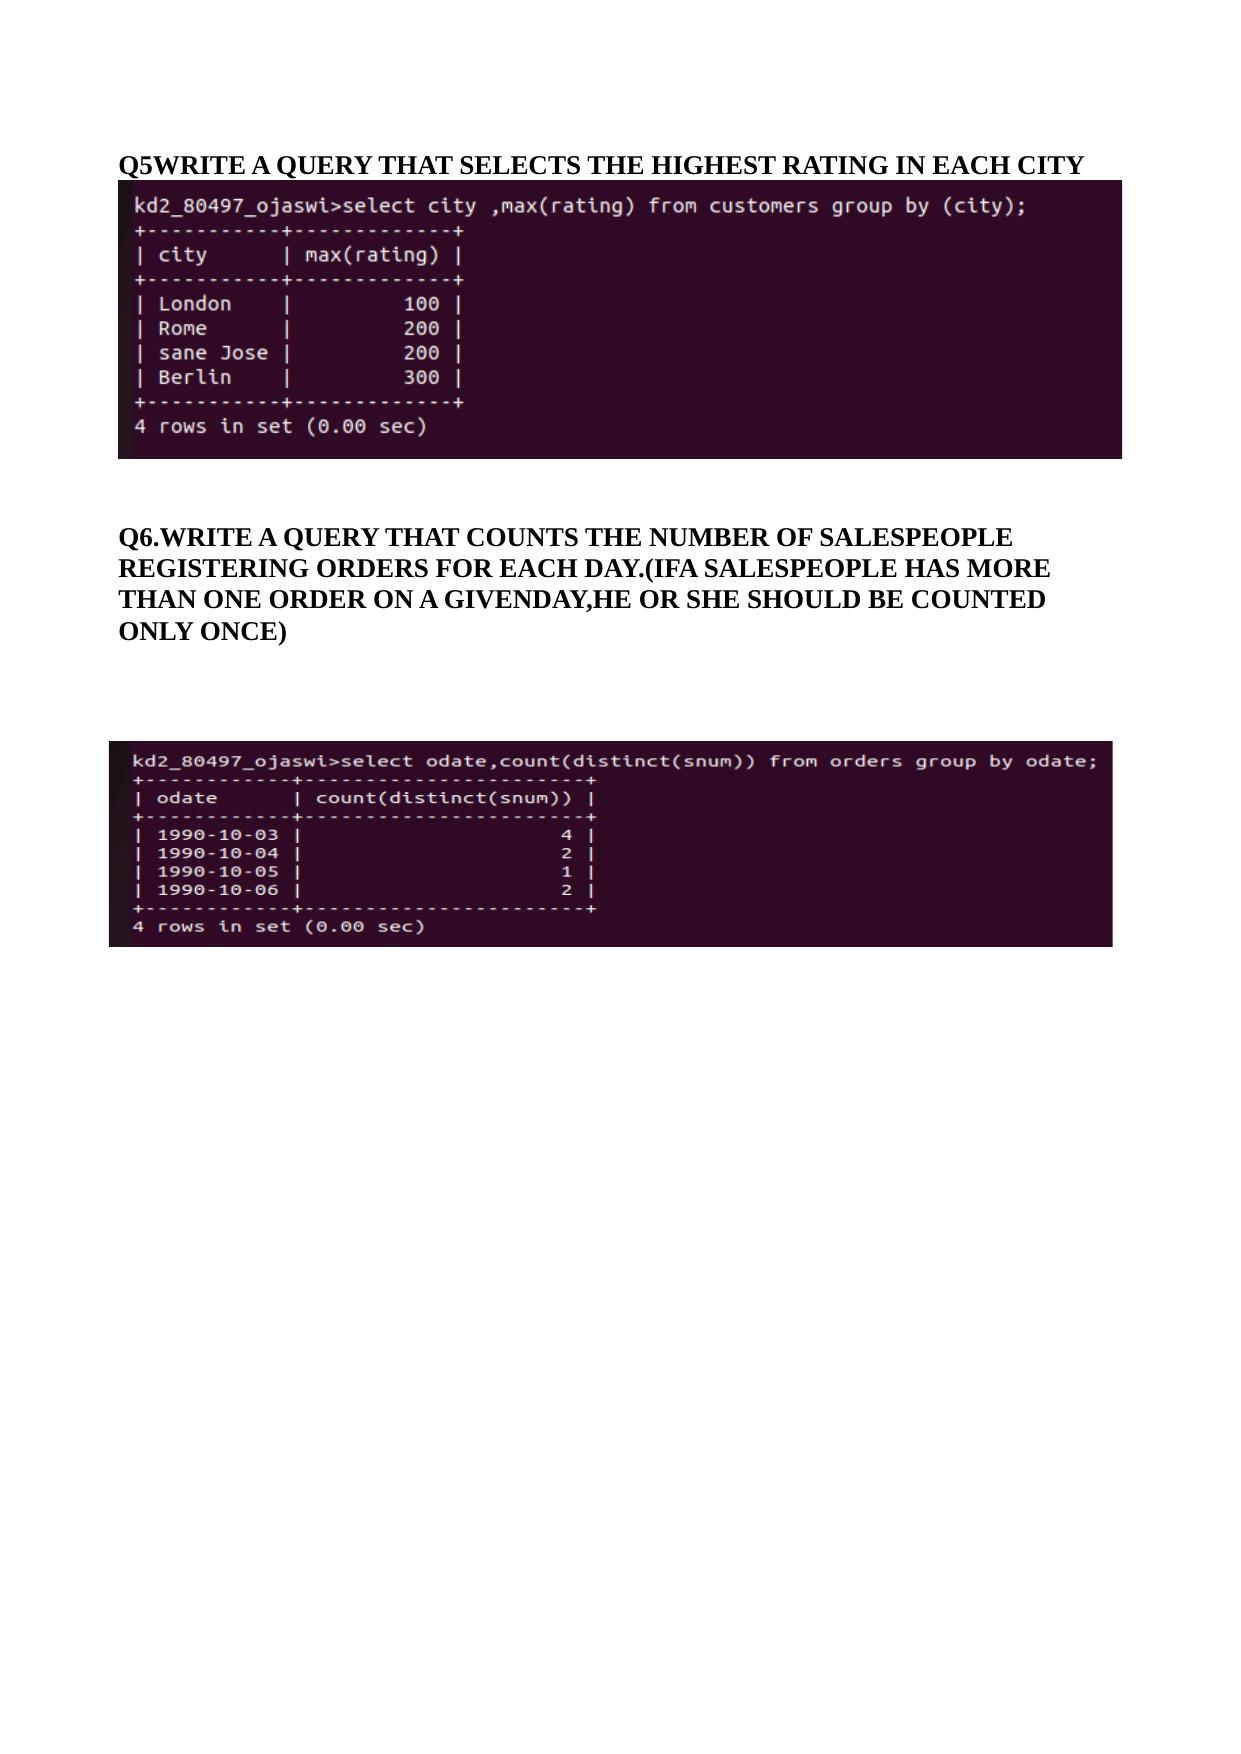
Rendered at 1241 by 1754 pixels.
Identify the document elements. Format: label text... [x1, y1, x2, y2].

picture [108, 741, 1113, 947]
text Q5WRITE A QUERY THAT SELECTS THE HIGHEST RATING IN EACH CITY [118, 149, 1122, 180]
text Q6.WRITE A QUERY THAT COUNTS THE NUMBER OF SALESPEOPLE REGISTERING ORDERS FOR EACH DAY.(IFA SALESPEOPLE HAS MORE THAN ONE ORDER ON A GIVENDAY,HE OR SHE SHOULD BE COUNTED ONLY ONCE) [118, 521, 1122, 646]
picture [118, 180, 1123, 459]
